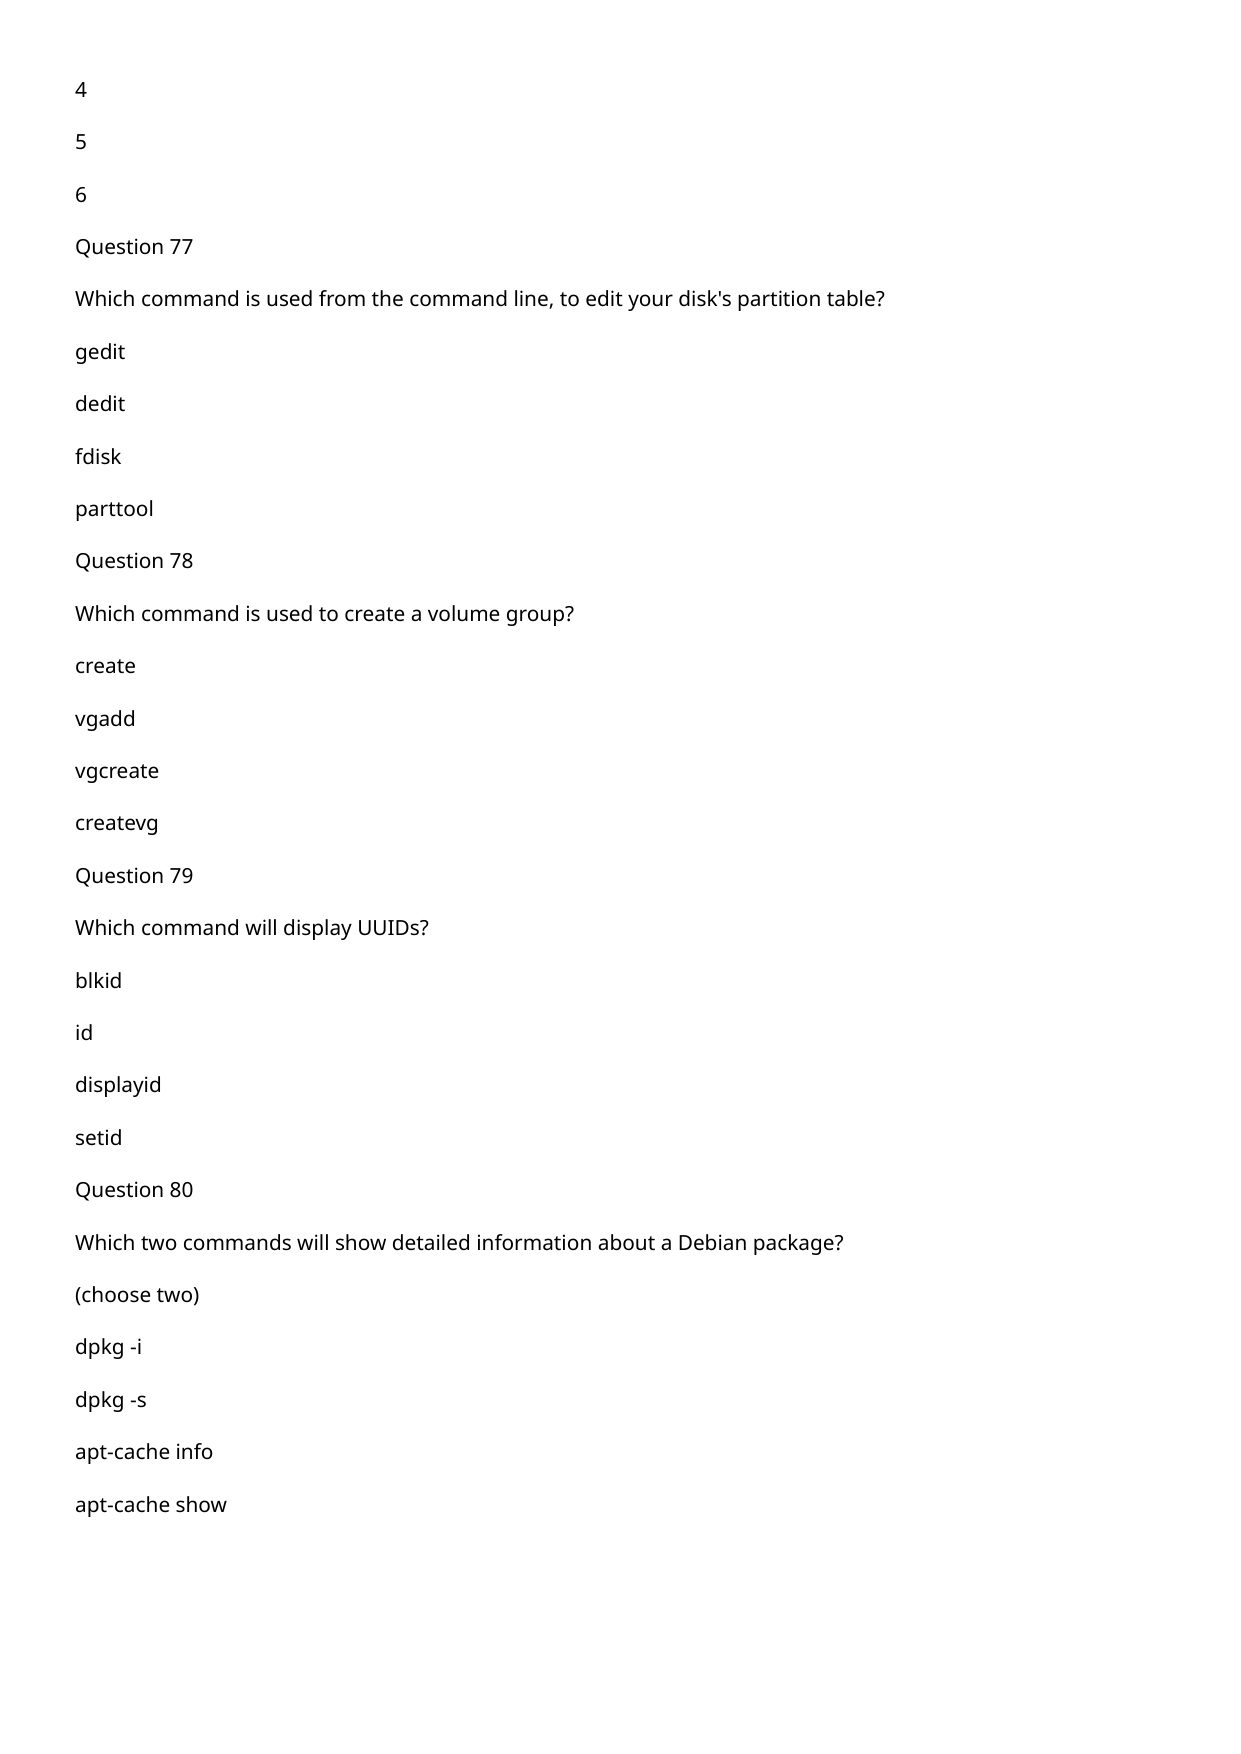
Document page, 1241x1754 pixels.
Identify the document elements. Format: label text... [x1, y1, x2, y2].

text Which command will display UUIDs? [75, 913, 1165, 942]
text vgadd [75, 704, 1165, 732]
text Which two commands will show detailed information about a Debian package? [75, 1228, 1165, 1256]
text parttool [75, 494, 1165, 523]
text Which command is used to create a volume group? [75, 599, 1165, 627]
text create [75, 651, 1165, 680]
text apt-cache info [75, 1437, 1165, 1466]
text gedit [75, 337, 1165, 365]
text 4 [75, 75, 1165, 103]
text Which command is used from the command line, to edit your disk's partition table? [75, 284, 1165, 313]
text apt-cache show [75, 1490, 1165, 1518]
text dedit [75, 389, 1165, 418]
text displayid [75, 1071, 1165, 1099]
text (choose two) [75, 1280, 1165, 1308]
text 5 [75, 127, 1165, 156]
text vgcreate [75, 756, 1165, 784]
text fdisk [75, 442, 1165, 470]
text Question 79 [75, 861, 1165, 889]
text id [75, 1018, 1165, 1047]
text dpkg -i [75, 1332, 1165, 1361]
text Question 80 [75, 1175, 1165, 1204]
text Question 78 [75, 547, 1165, 575]
text Question 77 [75, 232, 1165, 261]
text dpkg -s [75, 1385, 1165, 1413]
text 6 [75, 180, 1165, 208]
text setid [75, 1123, 1165, 1151]
text createvg [75, 808, 1165, 837]
text blkid [75, 966, 1165, 994]
